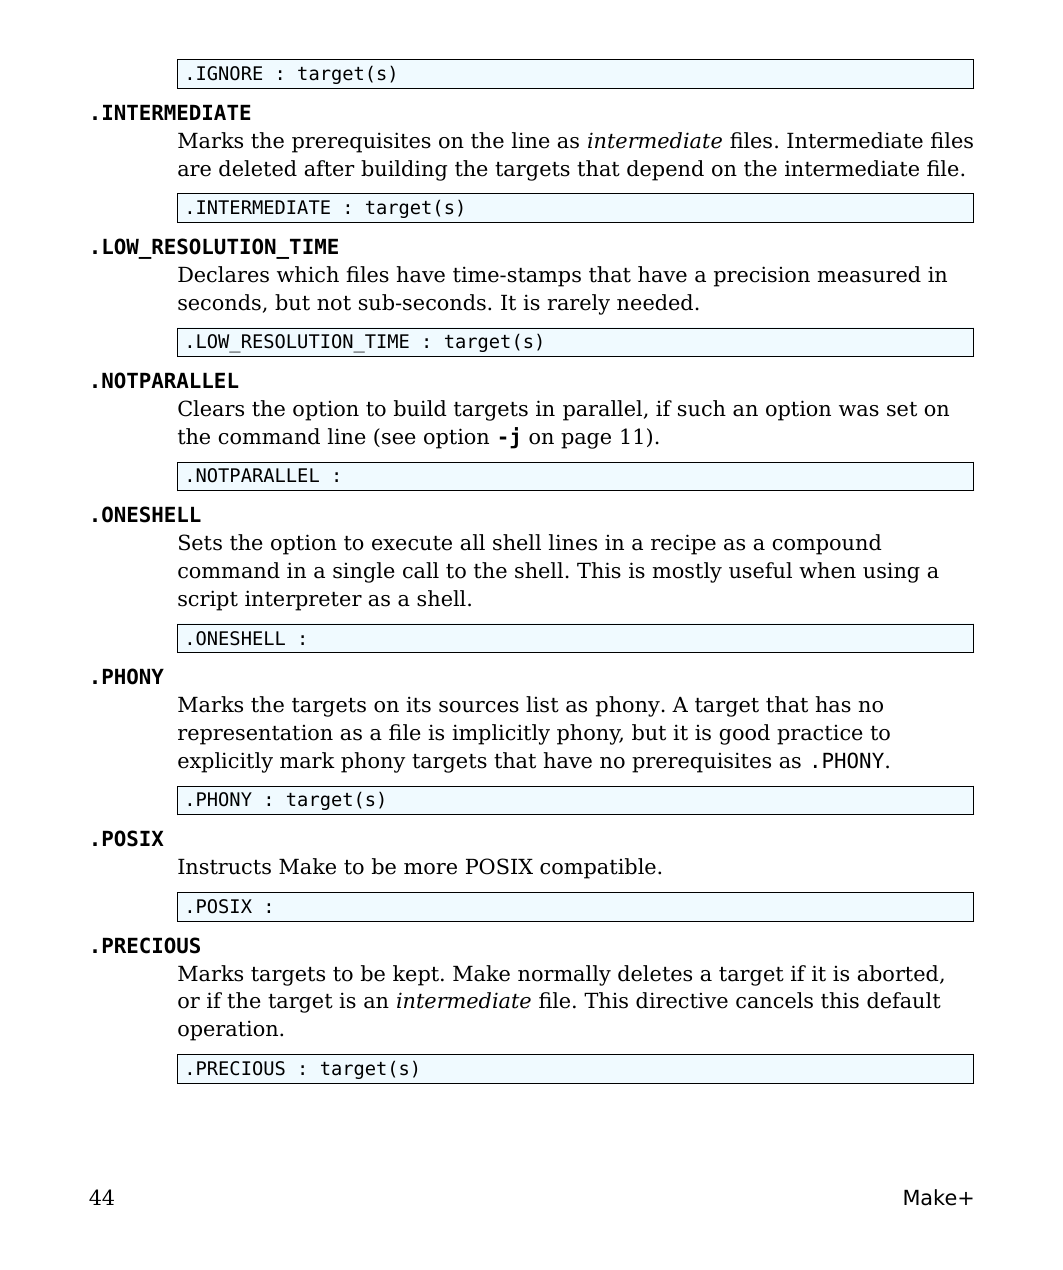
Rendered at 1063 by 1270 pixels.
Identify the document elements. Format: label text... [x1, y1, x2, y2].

text .POSIX : [178, 893, 973, 921]
text .INTERMEDIATE Marks the prerequisites on the line as intermediate files. Intermediate files are deleted after building the targets that depend on the intermediate file. [88, 101, 974, 181]
text .PRECIOUS : target(s) [178, 1055, 973, 1083]
text .POSIX Instructs Make to be more POSIX compatible. [88, 827, 974, 879]
text .LOW_RESOLUTION_TIME : target(s) [178, 329, 973, 356]
text .NOTPARALLEL : [178, 463, 973, 490]
text .INTERMEDIATE : target(s) [178, 194, 973, 222]
text .NOTPARALLEL Clears the option to build targets in parallel, if such an option was set on the command line (see option -j on page 10). [88, 369, 974, 449]
text .PHONY : target(s) [178, 787, 973, 814]
text .PRECIOUS Marks targets to be kept. Make normally deletes a target if it is aborted, or if the target is an intermediate file. This directive cancels this default operation. [88, 934, 974, 1041]
text .IGNORE : target(s) [178, 60, 973, 88]
text .PHONY Marks the targets on its sources list as phony. A target that has no representation as a file is implicitly phony, but it is good practice to explicitly mark phony targets that have no prerequisites as .PHONY. [88, 665, 974, 773]
text .ONESHELL : [178, 625, 973, 652]
text .ONESHELL Sets the option to execute all shell lines in a recipe as a compound command in a single call to the shell. This is mostly useful when using a script interpreter as a shell. [88, 503, 974, 611]
text .LOW_RESOLUTION_TIME Declares which files have time-stamps that have a precision measured in seconds, but not sub-seconds. It is rarely needed. [88, 235, 974, 315]
